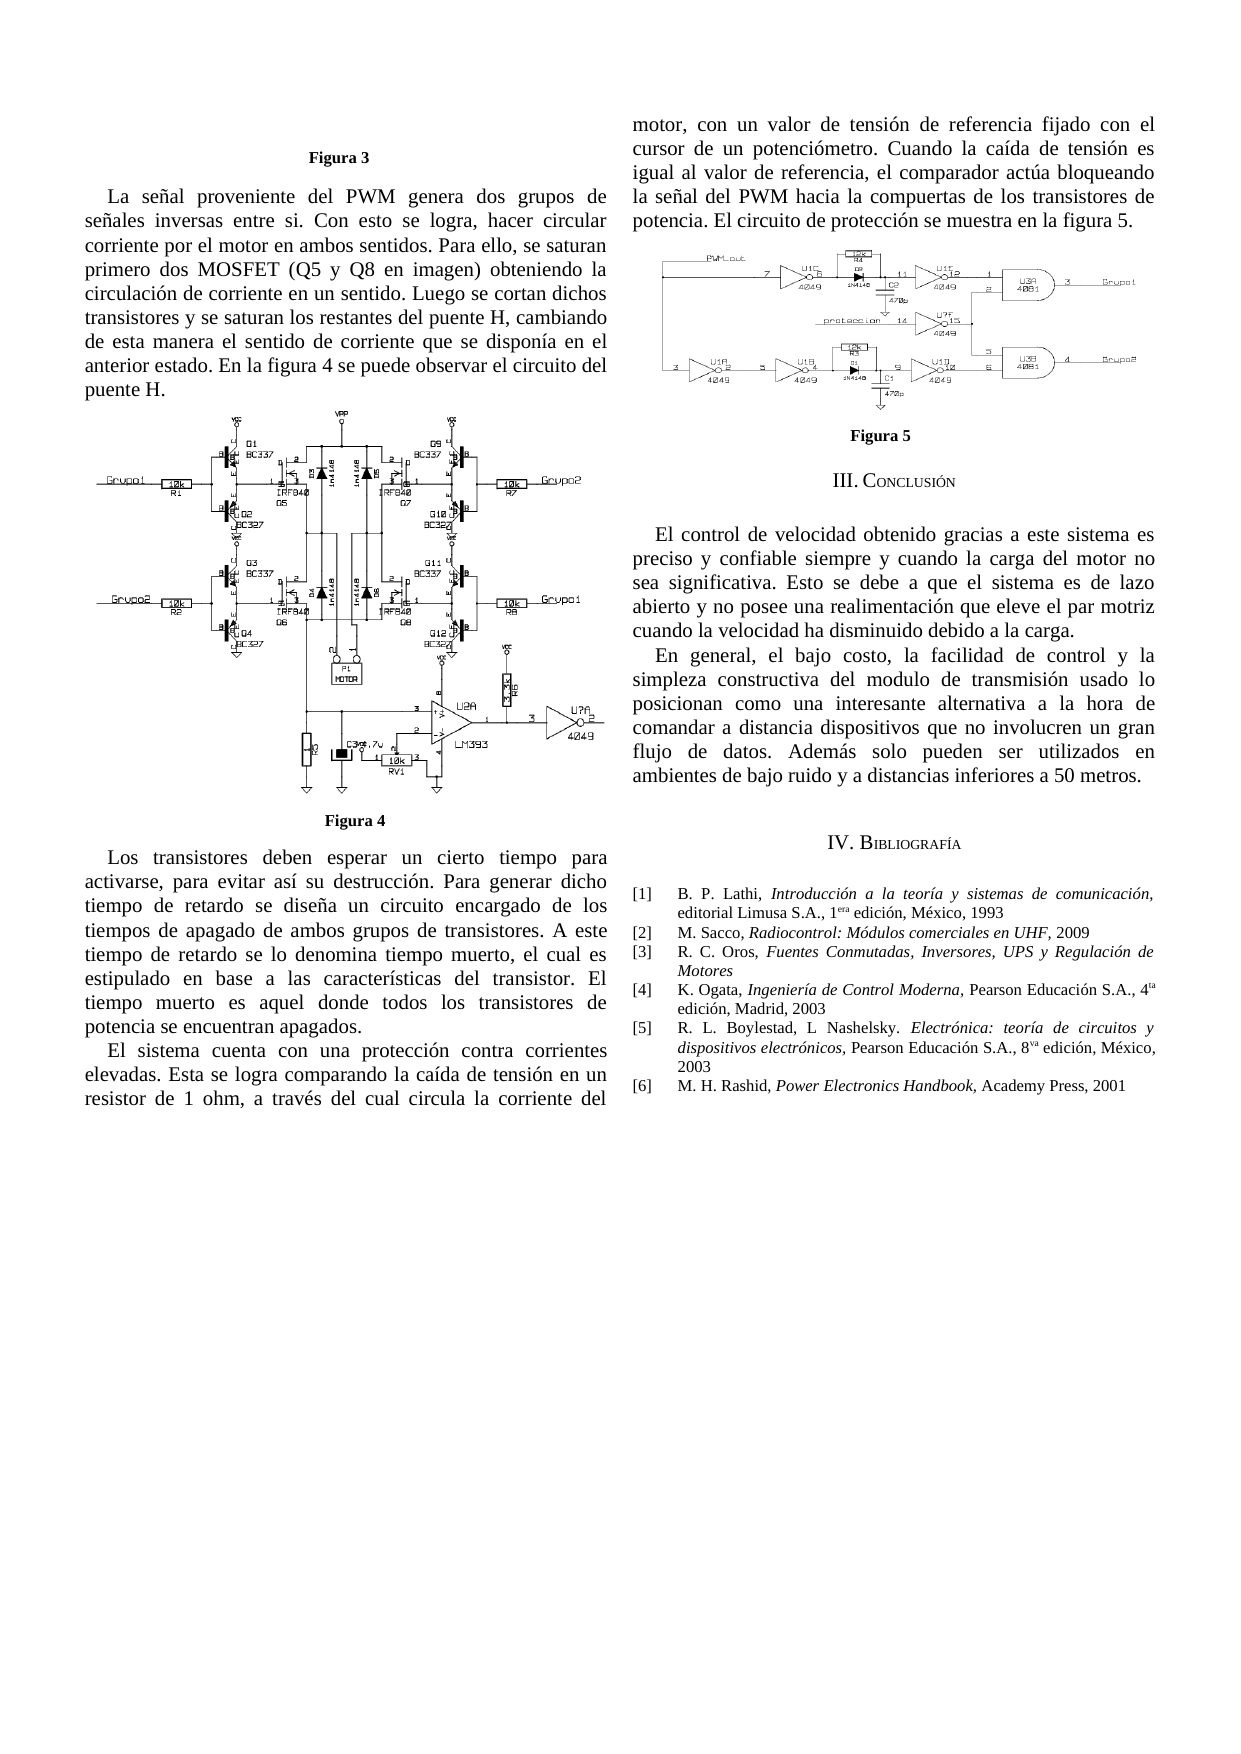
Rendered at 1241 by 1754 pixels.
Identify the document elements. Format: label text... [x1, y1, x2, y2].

picture [86, 404, 605, 798]
subtitle IV. Bibliografía [632, 830, 1156, 854]
picture [661, 247, 1143, 413]
text En general, el bajo costo, la facilidad de control y la simpleza constructiva del modulo de transmisión usado lo posicionan como una interesante alternativa a la hora de comandar a distancia dispositivos que no involucren un gran flujo de datos. Además solo pueden ser utilizados en ambientes de bajo ruido y a distancias inferiores a 50 metros. [632, 642, 1156, 787]
text motor, con un valor de tensión de referencia fijado con el cursor de un potenciómetro. Cuando la caída de tensión es igual al valor de referencia, el comparador actúa bloqueando la señal del PWM hacia la compuertas de los transistores de potencia. El circuito de protección se muestra en la figura 5. [632, 112, 1156, 232]
text La señal proveniente del PWM genera dos grupos de señales inversas entre si. Con esto se logra, hacer circular corriente por el motor en ambos sentidos. Para ello, se saturan primero dos MOSFET (Q5 y Q8 en imagen) obteniendo la circulación de corriente en un sentido. Luego se cortan dichos transistores y se saturan los restantes del puente H, cambiando de esta manera el sentido de corriente que se disponía en el anterior estado. En la figura 4 se puede observar el circuito del puente H. [84, 184, 608, 401]
list M. H. Rashid, Power Electronics Handbook, Academy Press, 2001 [632, 1076, 1156, 1095]
subtitle Conclusión [632, 468, 1156, 492]
text Los transistores deben esperar un cierto tiempo para activarse, para evitar así su destrucción. Para generar dicho tiempo de retardo se diseña un circuito encargado de los tiempos de apagado de ambos grupos de transistores. A este tiempo de retardo se lo denomina tiempo muerto, el cual es estipulado en base a las características del transistor. El tiempo muerto es aquel donde todos los transistores de potencia se encuentran apagados. [84, 845, 608, 1038]
list R. L. Boylestad, L Nashelsky. Electrónica: teoría de circuitos y dispositivos electrónicos, Pearson Educación S.A., 8va edición, México, 2003 [632, 1018, 1156, 1076]
list M. Sacco, Radiocontrol: Módulos comerciales en UHF, 2009 [632, 922, 1156, 942]
list B. P. Lathi, Introducción a la teoría y sistemas de comunicación, editorial Limusa S.A., 1era edición, México, 1993 [632, 884, 1156, 922]
list R. C. Oros, Fuentes Conmutadas, Inversores, UPS y Regulación de Motores [632, 942, 1156, 980]
text El control de velocidad obtenido gracias a este sistema es preciso y confiable siempre y cuando la carga del motor no sea significativa. Esto se debe a que el sistema es de lazo abierto y no posee una realimentación que eleve el par motriz cuando la velocidad ha disminuido debido a la carga. [632, 522, 1156, 642]
list K. Ogata, Ingeniería de Control Moderna, Pearson Educación S.A., 4ta edición, Madrid, 2003 [632, 980, 1156, 1018]
text El sistema cuenta con una protección contra corrientes elevadas. Esta se logra comparando la caída de tensión en un resistor de 1 ohm, a través del cual circula la corriente del [84, 1038, 608, 1110]
